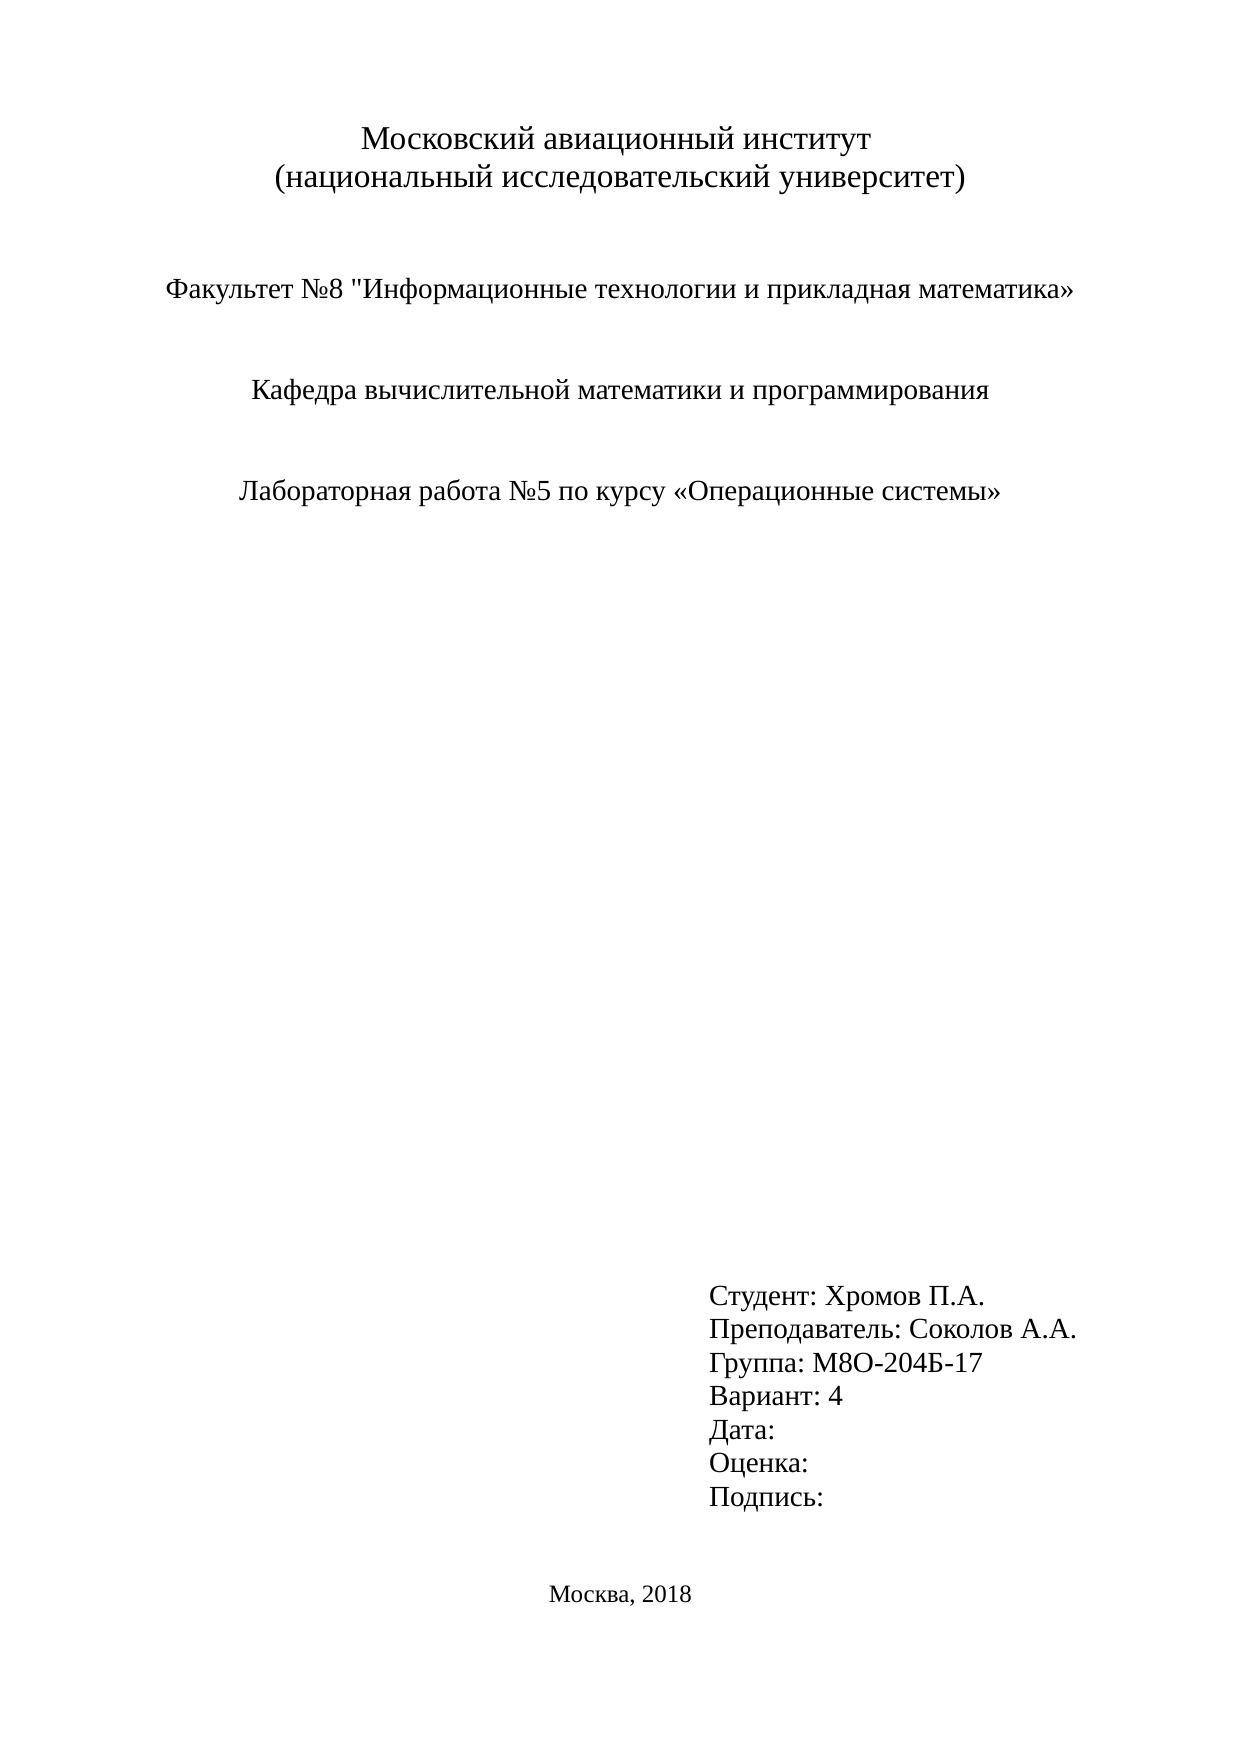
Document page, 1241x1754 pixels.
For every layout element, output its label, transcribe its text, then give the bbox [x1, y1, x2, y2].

text Московский авиационный институт [118, 118, 1122, 156]
text Подпись: [192, 1479, 1122, 1512]
text Кафедра вычислительной математики и программирования [118, 372, 1122, 406]
text Преподаватель: Соколов А.А. [192, 1311, 1122, 1345]
text Москва, 2018 [118, 1579, 1122, 1608]
text Факультет №8 "Информационные технологии и прикладная математика» [118, 271, 1122, 305]
text (национальный исследовательский университет) [118, 156, 1122, 195]
text Студент: Хромов П.А. [192, 1278, 1122, 1311]
text Дата: [192, 1412, 1122, 1445]
text Группа: М8О-204Б-17 [192, 1345, 1122, 1378]
text Вариант: 4 [192, 1378, 1122, 1412]
text Лабораторная работа №5 по курсу «Операционные системы» [118, 473, 1122, 506]
text Оценка: [192, 1445, 1122, 1479]
